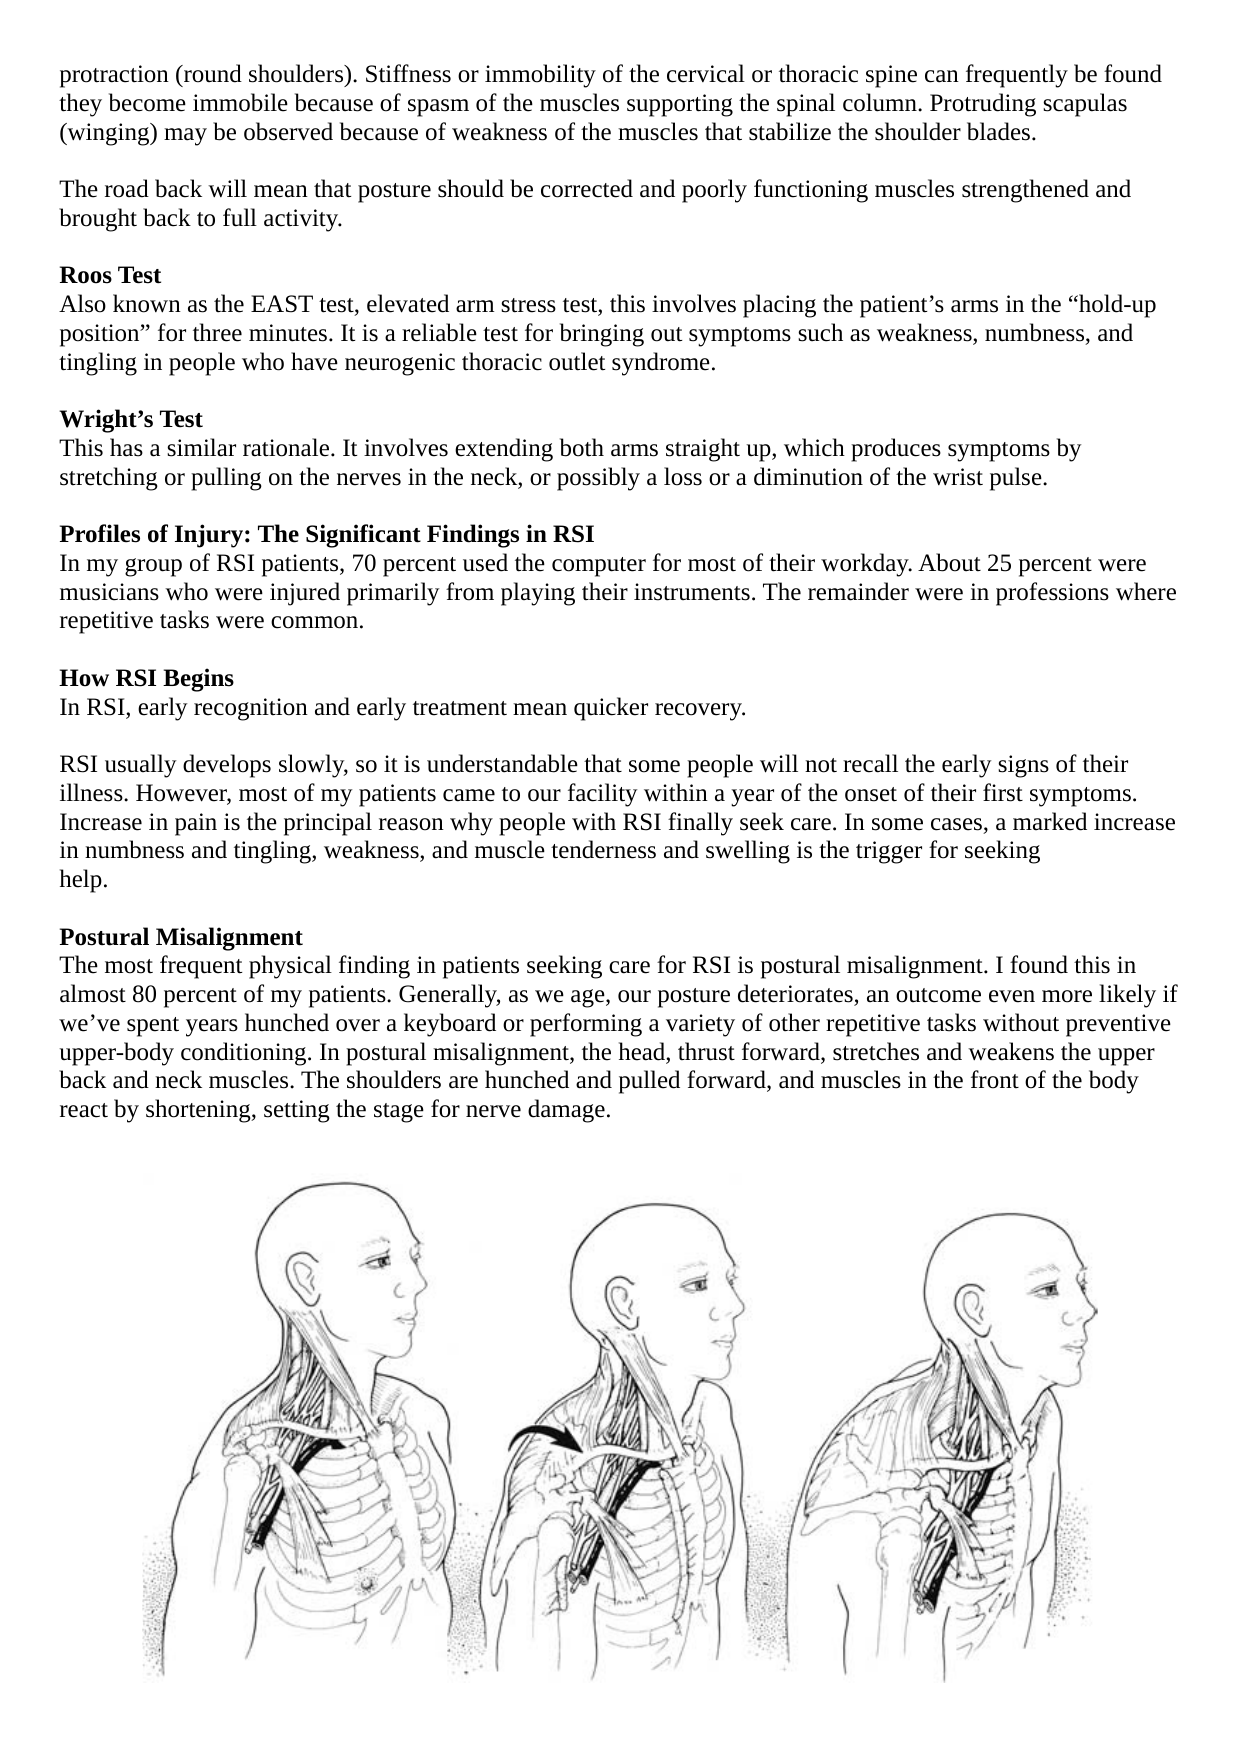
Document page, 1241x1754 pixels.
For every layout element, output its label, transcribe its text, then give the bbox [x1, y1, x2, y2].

text protraction (round shoulders). Stiffness or immobility of the cervical or thoracic spine can frequently be found they become immobile because of spasm of the muscles supporting the spinal column. Protruding scapulas (winging) may be observed because of weakness of the muscles that stabilize the shoulder blades. [59, 59, 1181, 145]
text help. [59, 864, 1181, 893]
text Profiles of Injury: The Significant Findings in RSI [59, 519, 1181, 548]
text In my group of RSI patients, 70 percent used the computer for most of their workday. About 25 percent were musicians who were injured primarily from playing their instruments. The remainder were in professions where repetitive tasks were common. [59, 548, 1181, 634]
text The most frequent physical finding in patients seeking care for RSI is postural misalignment. I found this in almost 80 percent of my patients. Generally, as we age, our posture deteriorates, an outcome even more likely if we’ve spent years hunched over a keyboard or performing a variety of other repetitive tasks without preventive upper-body conditioning. In postural misalignment, the head, thrust forward, stretches and weakens the upper back and neck muscles. The shoulders are hunched and pulled forward, and muscles in the front of the body react by shortening, setting the stage for nerve damage. [59, 950, 1181, 1123]
text Postural Misalignment [59, 922, 1181, 950]
text Roos Test [59, 260, 1181, 289]
text RSI usually develops slowly, so it is understandable that some people will not recall the early signs of their illness. However, most of my patients came to our facility within a year of the onset of their first symptoms. Increase in pain is the principal reason why people with RSI finally seek care. In some cases, a marked increase in numbness and tingling, weakness, and muscle tenderness and swelling is the trigger for seeking [59, 749, 1181, 864]
text Wright’s Test [59, 404, 1181, 433]
text How RSI Begins [59, 663, 1181, 692]
text Also known as the EAST test, elevated arm stress test, this involves placing the patient’s arms in the “hold-up position” for three minutes. It is a reliable test for bringing out symptoms such as weakness, numbness, and tingling in people who have neurogenic thoracic outlet syndrome. [59, 289, 1181, 375]
picture [142, 1151, 1098, 1683]
text In RSI, early recognition and early treatment mean quicker recovery. [59, 692, 1181, 720]
text This has a similar rationale. It involves extending both arms straight up, which produces symptoms by stretching or pulling on the nerves in the neck, or possibly a loss or a diminution of the wrist pulse. [59, 433, 1181, 490]
text The road back will mean that posture should be corrected and poorly functioning muscles strengthened and brought back to full activity. [59, 174, 1181, 232]
